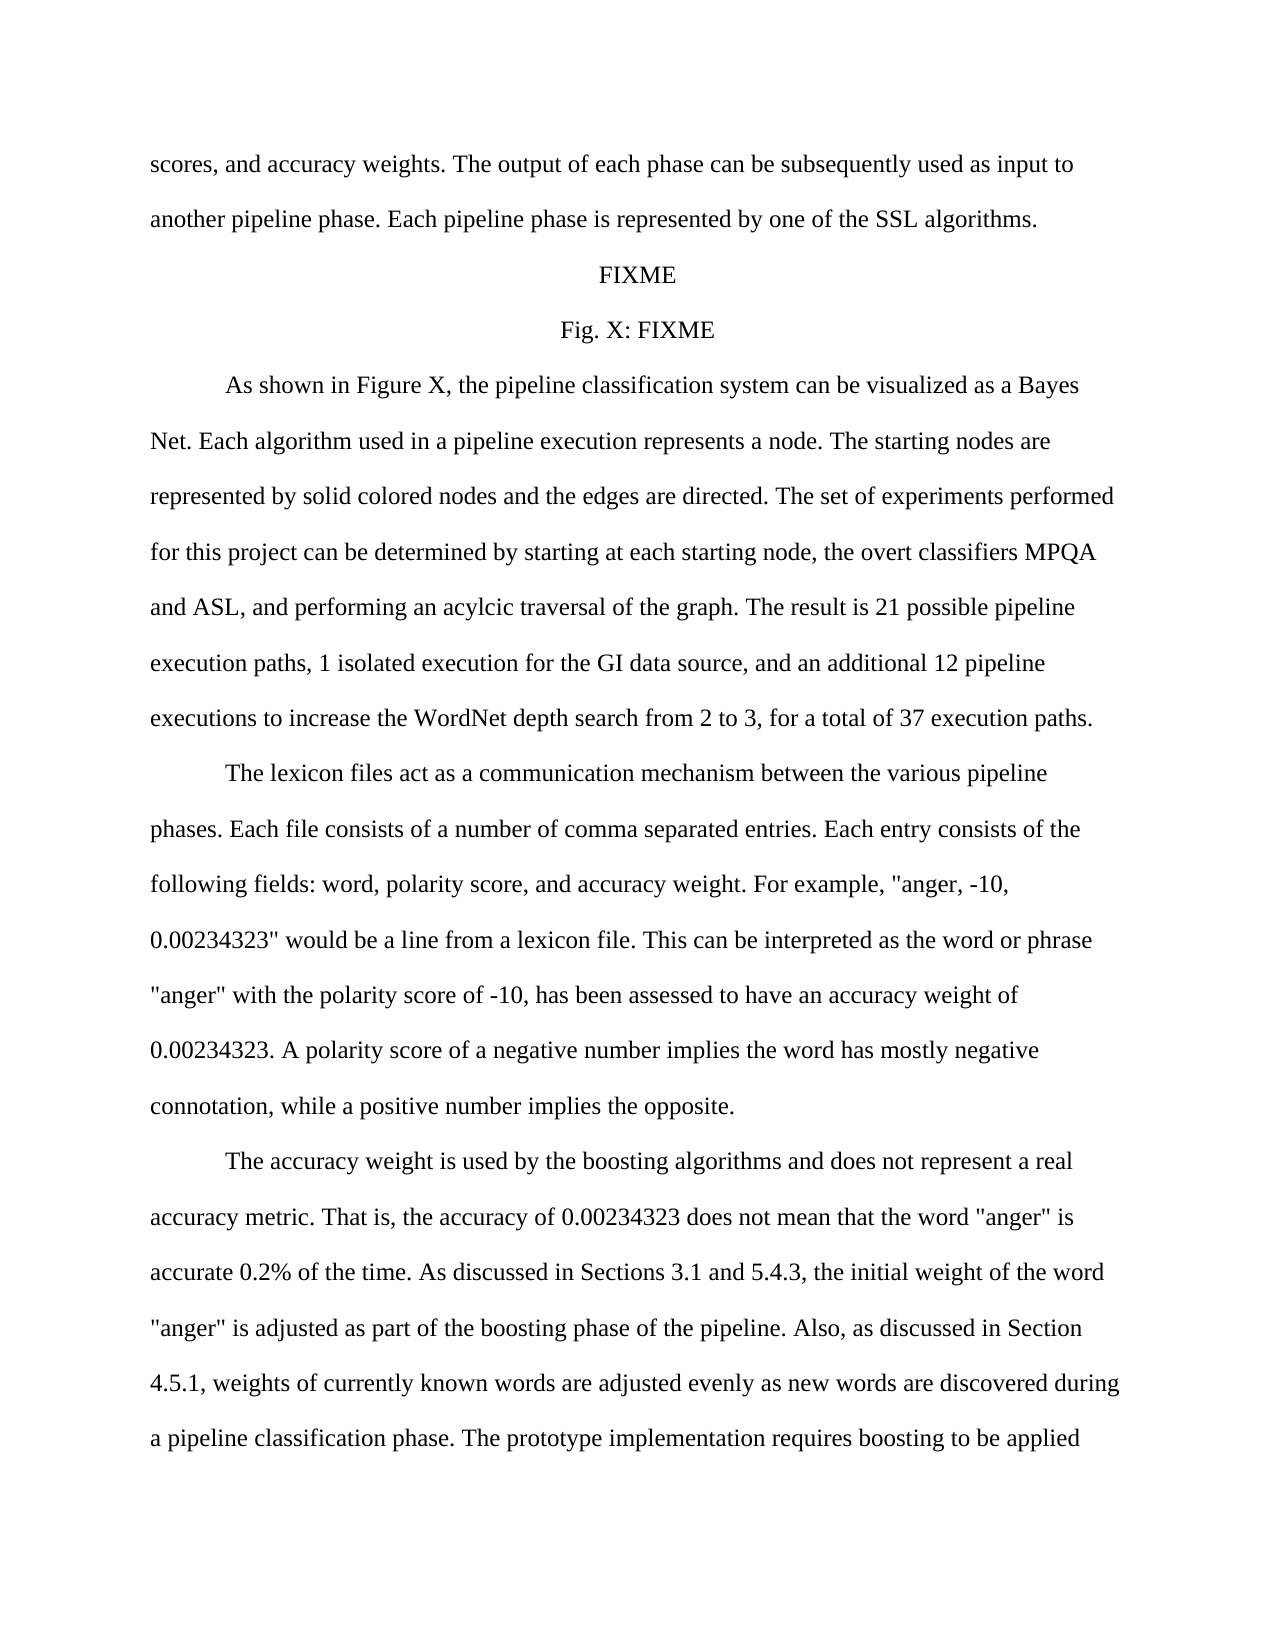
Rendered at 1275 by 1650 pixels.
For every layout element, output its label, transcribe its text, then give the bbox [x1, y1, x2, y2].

text Fig. X: FIXME [150, 316, 1125, 344]
text FIXME [150, 261, 1125, 288]
text scores, and accuracy weights. The output of each phase can be subsequently used as input to another pipeline phase. Each pipeline phase is represented by one of the SSL algorithms. [150, 150, 1125, 233]
text As shown in Figure X, the pipeline classification system can be visualized as a Bayes Net. Each algorithm used in a pipeline execution represents a node. The starting nodes are represented by solid colored nodes and the edges are directed. The set of experiments performed for this project can be determined by starting at each starting node, the overt classifiers MPQA and ASL, and performing an acylcic traversal of the graph. The result is 21 possible pipeline execution paths, 1 isolated execution for the GI data source, and an additional 12 pipeline executions to increase the WordNet depth search from 2 to 3, for a total of 37 execution paths. [150, 372, 1125, 732]
text The lexicon files act as a communication mechanism between the various pipeline phases. Each file consists of a number of comma separated entries. Each entry consists of the following fields: word, polarity score, and accuracy weight. For example, "anger, -10, 0.00234323" would be a line from a lexicon file. This can be interpreted as the word or phrase "anger" with the polarity score of -10, has been assessed to have an accuracy weight of 0.00234323. A polarity score of a negative number implies the word has mostly negative connotation, while a positive number implies the opposite. [150, 759, 1125, 1120]
text The accuracy weight is used by the boosting algorithms and does not represent a real accuracy metric. That is, the accuracy of 0.00234323 does not mean that the word "anger" is accurate 0.2% of the time. As discussed in Sections 3.1 and 5.4.3, the initial weight of the word "anger" is adjusted as part of the boosting phase of the pipeline. Also, as discussed in Section 4.5.1, weights of currently known words are adjusted evenly as new words are discovered during a pipeline classification phase. The prototype implementation requires boosting to be applied [150, 1147, 1125, 1452]
